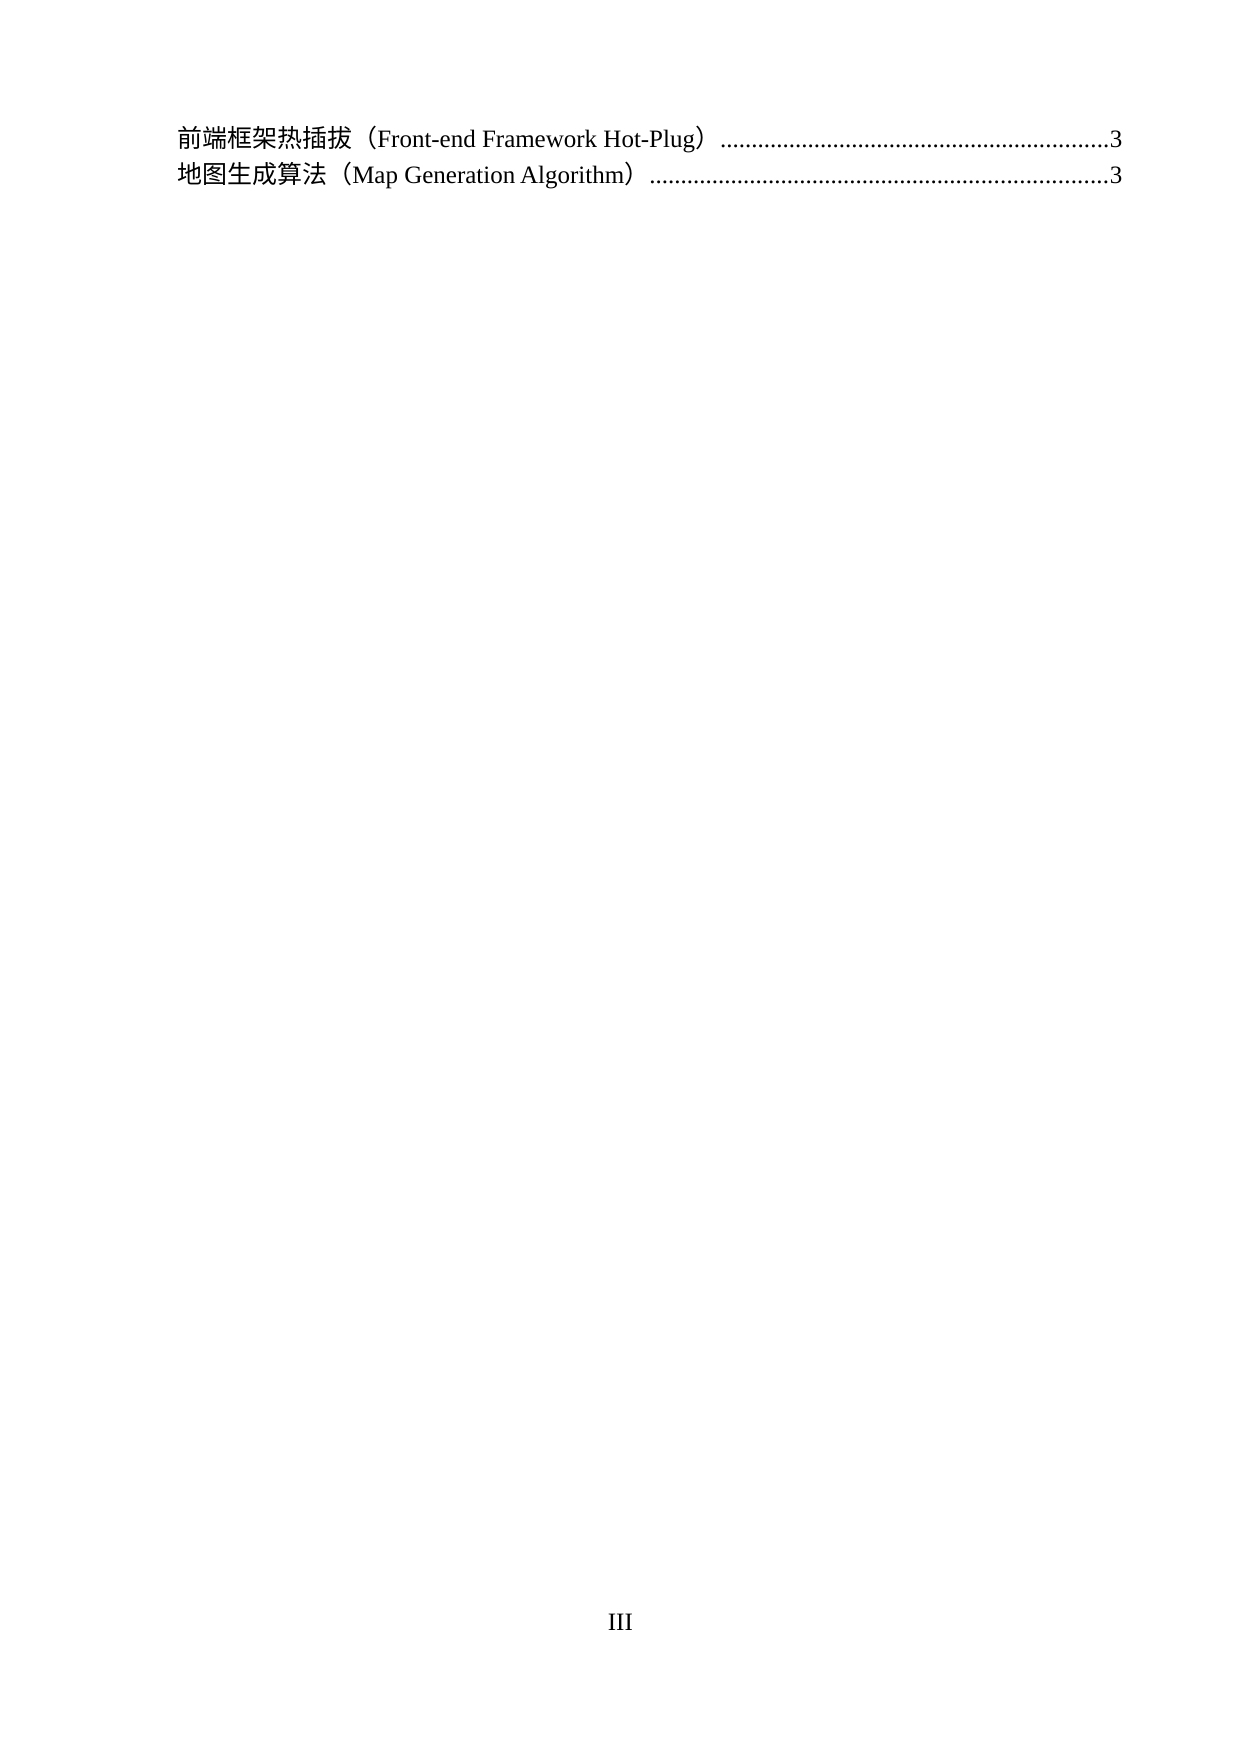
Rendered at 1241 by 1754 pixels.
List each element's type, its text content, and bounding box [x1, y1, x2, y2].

text 前端框架热插拔（Front-end Framework Hot-Plug） 3 [177, 118, 1122, 154]
text 地图生成算法（Map Generation Algorithm） 3 [177, 154, 1122, 191]
